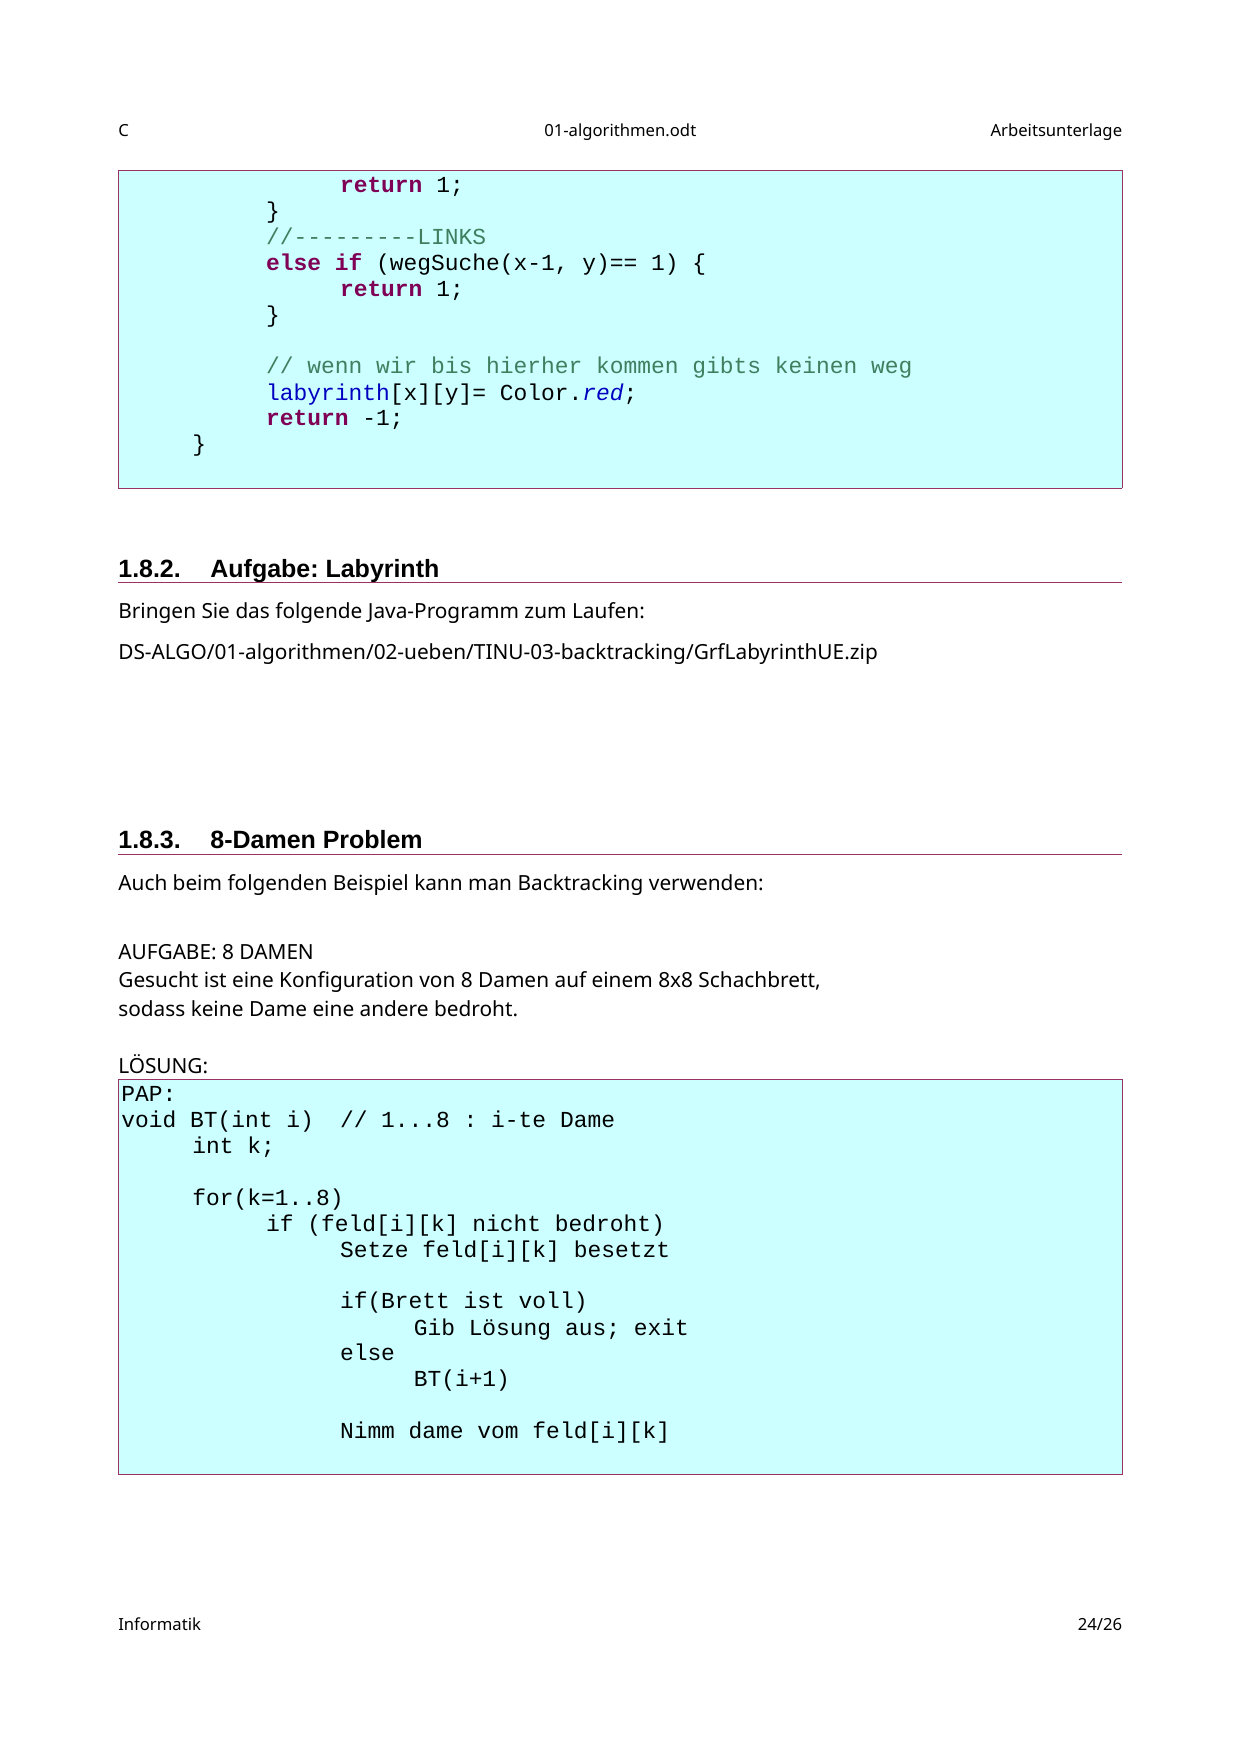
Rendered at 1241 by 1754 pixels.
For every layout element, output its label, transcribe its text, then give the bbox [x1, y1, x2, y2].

text Setze feld[i][k] besetzt [119, 1235, 1122, 1261]
text int k; [119, 1131, 1122, 1157]
text Gesucht ist eine Konfiguration von 8 Damen auf einem 8x8 Schachbrett, [118, 966, 1122, 994]
text if(Brett ist voll) [119, 1287, 1122, 1313]
text sodass keine Dame eine andere bedroht. [118, 994, 1122, 1022]
text } [119, 430, 1122, 456]
text else if (wegSuche(x-1, y)== 1) { [119, 248, 1122, 274]
text Bringen Sie das folgende Java-Programm zum Laufen: [118, 596, 1122, 624]
text Nimm dame vom feld[i][k] [119, 1417, 1122, 1442]
text // wenn wir bis hierher kommen gibts keinen weg [119, 352, 1122, 378]
text Gib Lösung aus; exit [119, 1313, 1122, 1339]
text else [119, 1339, 1122, 1365]
text for(k=1..8) [119, 1183, 1122, 1209]
text LÖSUNG: [118, 1051, 1122, 1079]
text return -1; [119, 404, 1122, 430]
text } [119, 300, 1122, 326]
text BT(i+1) [119, 1365, 1122, 1391]
text DS-ALGO/01-algorithmen/02-ueben/TINU-03-backtracking/GrfLabyrinthUE.zip [118, 637, 1122, 665]
text } [119, 196, 1122, 222]
subtitle 8-Damen Problem [118, 826, 1122, 854]
text if (feld[i][k] nicht bedroht) [119, 1209, 1122, 1235]
text void BT(int i) // 1...8 : i-te Dame [119, 1105, 1122, 1131]
text //---------LINKS [119, 222, 1122, 248]
text return 1; [119, 171, 1122, 196]
text return 1; [119, 274, 1122, 300]
text Auch beim folgenden Beispiel kann man Backtracking verwenden: [118, 868, 1122, 896]
text AUFGABE: 8 DAMEN [118, 937, 1122, 966]
text labyrinth[x][y]= Color.red; [119, 378, 1122, 404]
text PAP: [119, 1080, 1122, 1105]
subtitle Aufgabe: Labyrinth [118, 553, 1122, 582]
